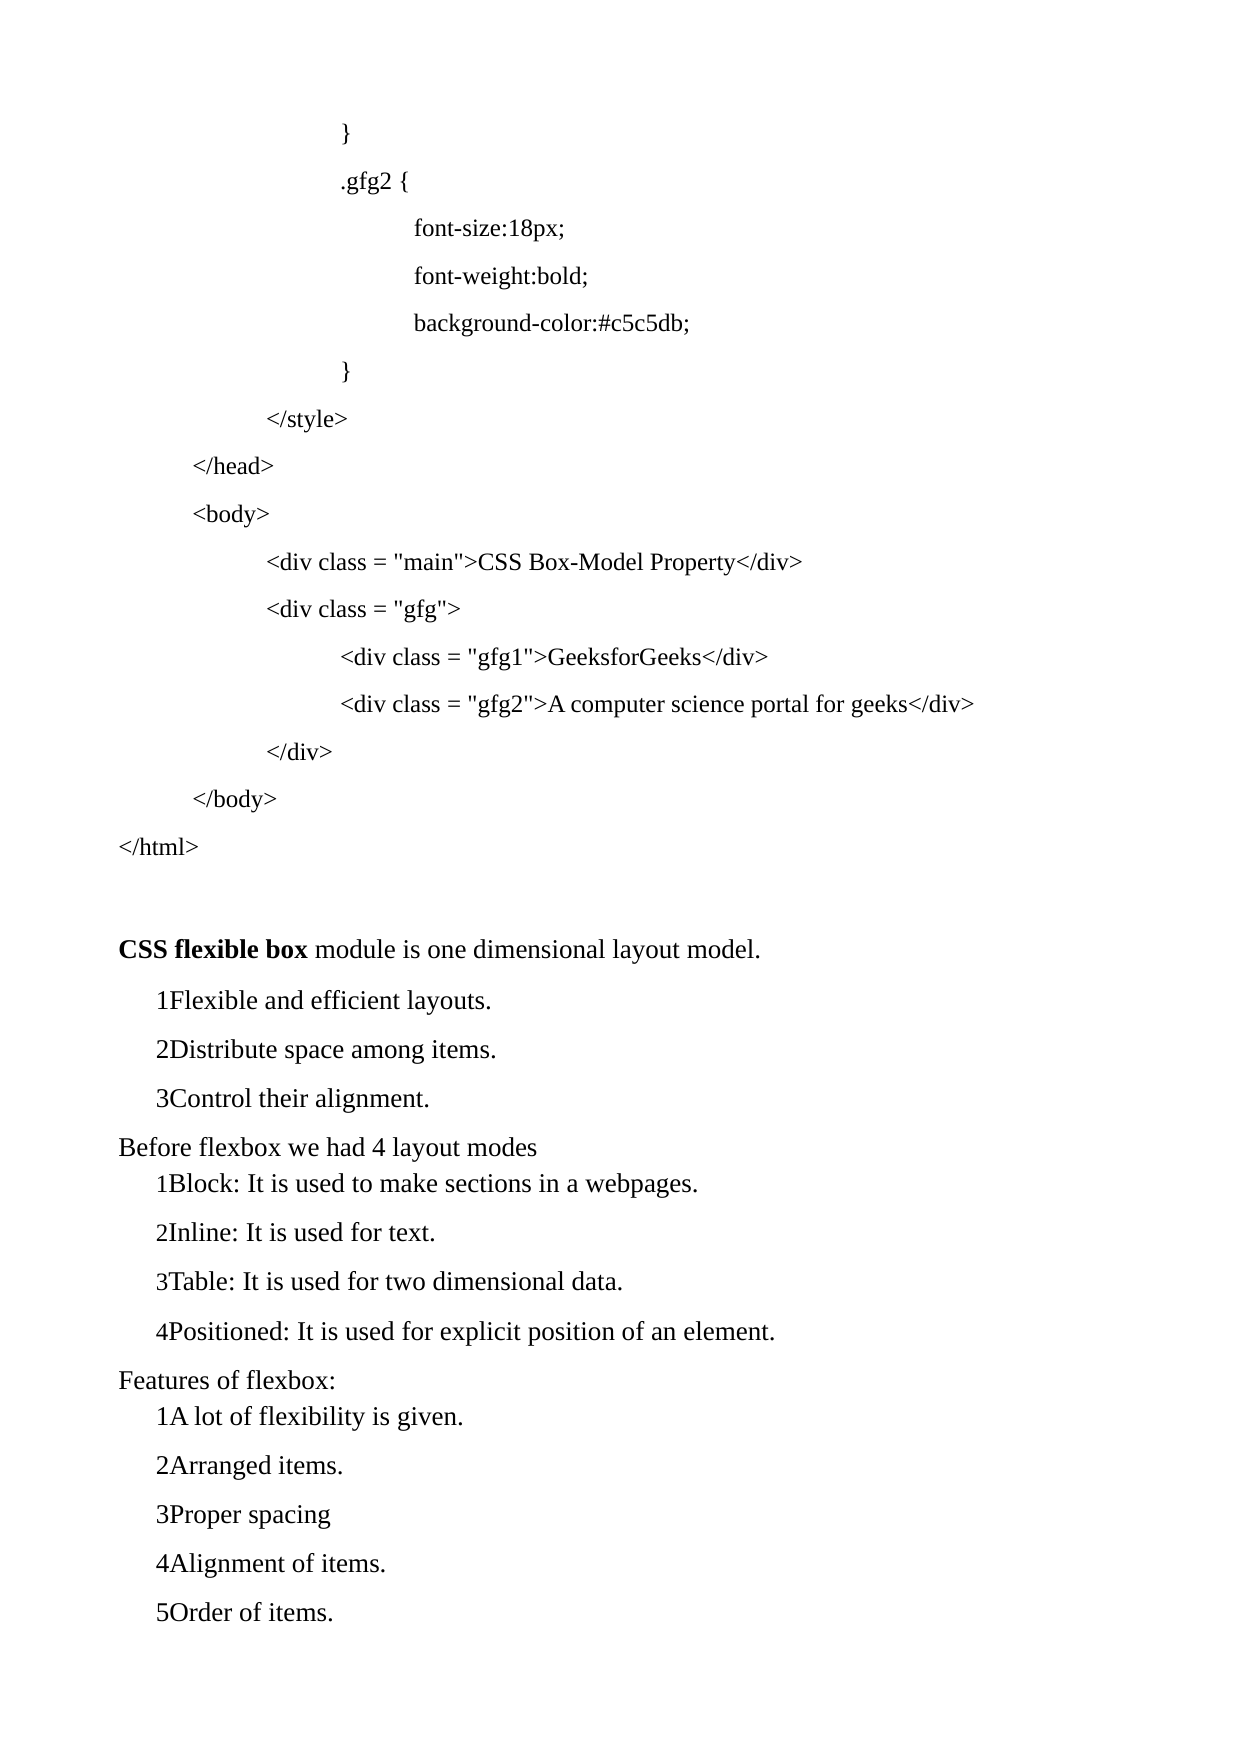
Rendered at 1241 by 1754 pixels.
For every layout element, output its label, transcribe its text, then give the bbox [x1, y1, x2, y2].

text </html> [118, 832, 1122, 861]
list Inline: It is used for text. [156, 1216, 1122, 1247]
list Arranged items. [156, 1449, 1122, 1480]
list Alignment of items. [156, 1547, 1122, 1578]
list Proper spacing [156, 1498, 1122, 1529]
text </body> [118, 784, 1122, 813]
list Control their alignment. [156, 1082, 1122, 1113]
list Order of items. [156, 1596, 1122, 1627]
text background-color:#c5c5db; [118, 308, 1122, 337]
text </div> [118, 737, 1122, 766]
list Positioned: It is used for explicit position of an element. [156, 1315, 1122, 1346]
text </head> [118, 451, 1122, 480]
text .gfg2 { [118, 166, 1122, 194]
text CSS flexible box module is one dimensional layout model. [118, 934, 1122, 965]
text Before flexbox we had 4 layout modes [118, 1131, 1122, 1163]
text Features of flexbox: [118, 1364, 1122, 1395]
text <div class = "gfg1">GeeksforGeeks</div> [118, 642, 1122, 671]
list A lot of flexibility is given. [156, 1399, 1122, 1431]
text <div class = "main">CSS Box-Model Property</div> [118, 547, 1122, 575]
text <div class = "gfg2">A computer science portal for geeks</div> [118, 689, 1122, 718]
list Table: It is used for two dimensional data. [156, 1266, 1122, 1297]
text } [118, 356, 1122, 385]
text <body> [118, 499, 1122, 528]
list Distribute space among items. [156, 1033, 1122, 1064]
text font-size:18px; [118, 213, 1122, 242]
text font-weight:bold; [118, 261, 1122, 290]
list Block: It is used to make sections in a webpages. [156, 1167, 1122, 1198]
list Flexible and efficient layouts. [156, 984, 1122, 1015]
text } [118, 118, 1122, 147]
text <div class = "gfg"> [118, 594, 1122, 623]
text </style> [118, 404, 1122, 432]
